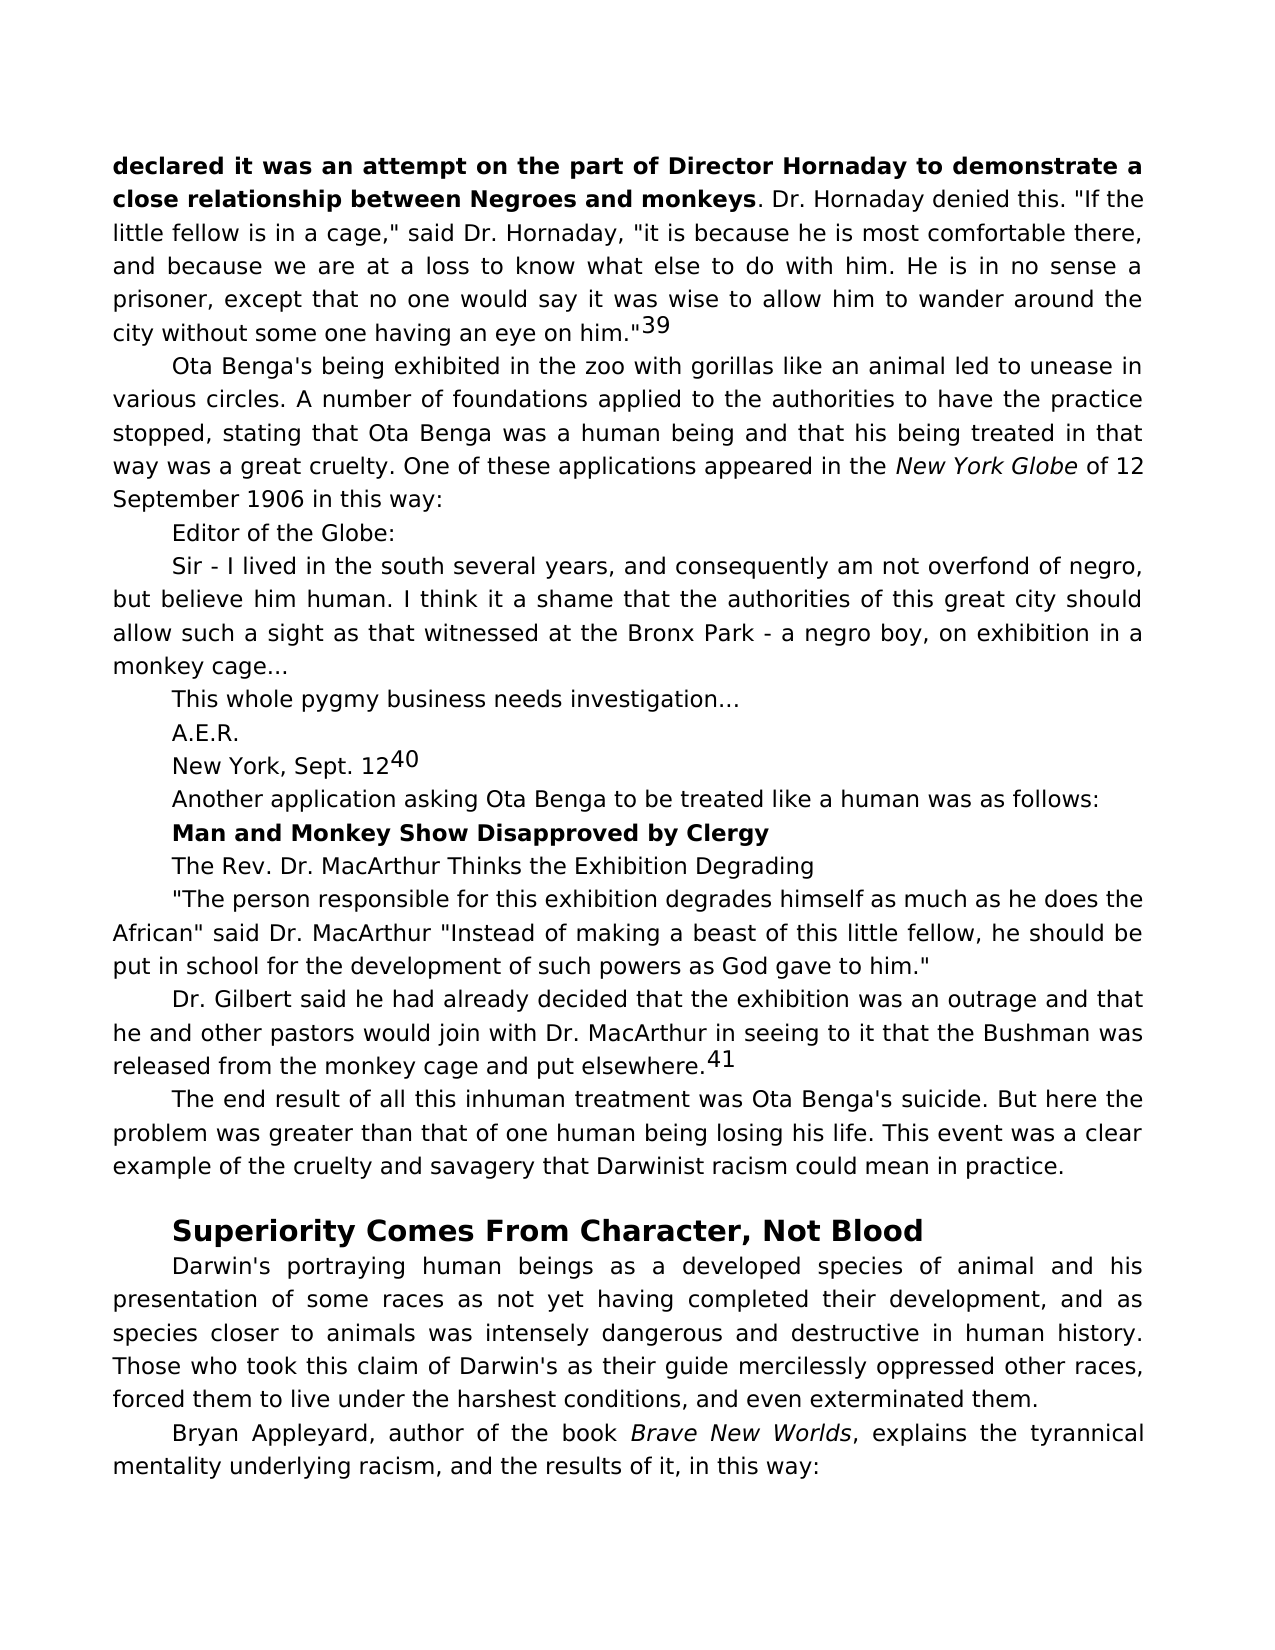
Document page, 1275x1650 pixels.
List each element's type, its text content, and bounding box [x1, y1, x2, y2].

text Another application asking Ota Benga to be treated like a human was as follows: [112, 781, 1145, 814]
text Bryan Appleyard, author of the book Brave New Worlds, explains the tyrannical mentality underlying racism, and the results of it, in this way: [112, 1414, 1145, 1481]
text declared it was an attempt on the part of Director Hornaday to demonstrate a close relationship between Negroes and monkeys. Dr. Hornaday denied this. "If the little fellow is in a cage," said Dr. Hornaday, "it is because he is most comfortable there, and because we are at a loss to know what else to do with him. He is in no sense a prisoner, except that no one would say it was wise to allow him to wander around the city without some one having an eye on him."39 [112, 148, 1145, 348]
text Darwin's portraying human beings as a developed species of animal and his presentation of some races as not yet having completed their development, and as species closer to animals was intensely dangerous and destructive in human history. Those who took this claim of Darwin's as their guide mercilessly oppressed other races, forced them to live under the harshest conditions, and even exterminated them. [112, 1248, 1145, 1414]
text A.E.R. [112, 714, 1145, 748]
text Superiority Comes From Character, Not Blood [112, 1214, 1145, 1248]
text "The person responsible for this exhibition degrades himself as much as he does the African" said Dr. MacArthur "Instead of making a beast of this little fellow, he should be put in school for the development of such powers as God gave to him." [112, 881, 1145, 981]
text The end result of all this inhuman treatment was Ota Benga's suicide. But here the problem was greater than that of one human being losing his life. This event was a clear example of the cruelty and savagery that Darwinist racism could mean in practice. [112, 1081, 1145, 1181]
text New York, Sept. 1240 [112, 748, 1145, 781]
text Ota Benga's being exhibited in the zoo with gorillas like an animal led to unease in various circles. A number of foundations applied to the authorities to have the practice stopped, stating that Ota Benga was a human being and that his being treated in that way was a great cruelty. One of these applications appeared in the New York Globe of 12 September 1906 in this way: [112, 348, 1145, 514]
text The Rev. Dr. MacArthur Thinks the Exhibition Degrading [112, 848, 1145, 881]
text Man and Monkey Show Disapproved by Clergy [112, 814, 1145, 848]
text Editor of the Globe: [112, 514, 1145, 548]
text Dr. Gilbert said he had already decided that the exhibition was an outrage and that he and other pastors would join with Dr. MacArthur in seeing to it that the Bushman was released from the monkey cage and put elsewhere.41 [112, 981, 1145, 1081]
text Sir - I lived in the south several years, and consequently am not overfond of negro, but believe him human. I think it a shame that the authorities of this great city should allow such a sight as that witnessed at the Bronx Park - a negro boy, on exhibition in a monkey cage... [112, 548, 1145, 681]
text This whole pygmy business needs investigation... [112, 681, 1145, 714]
